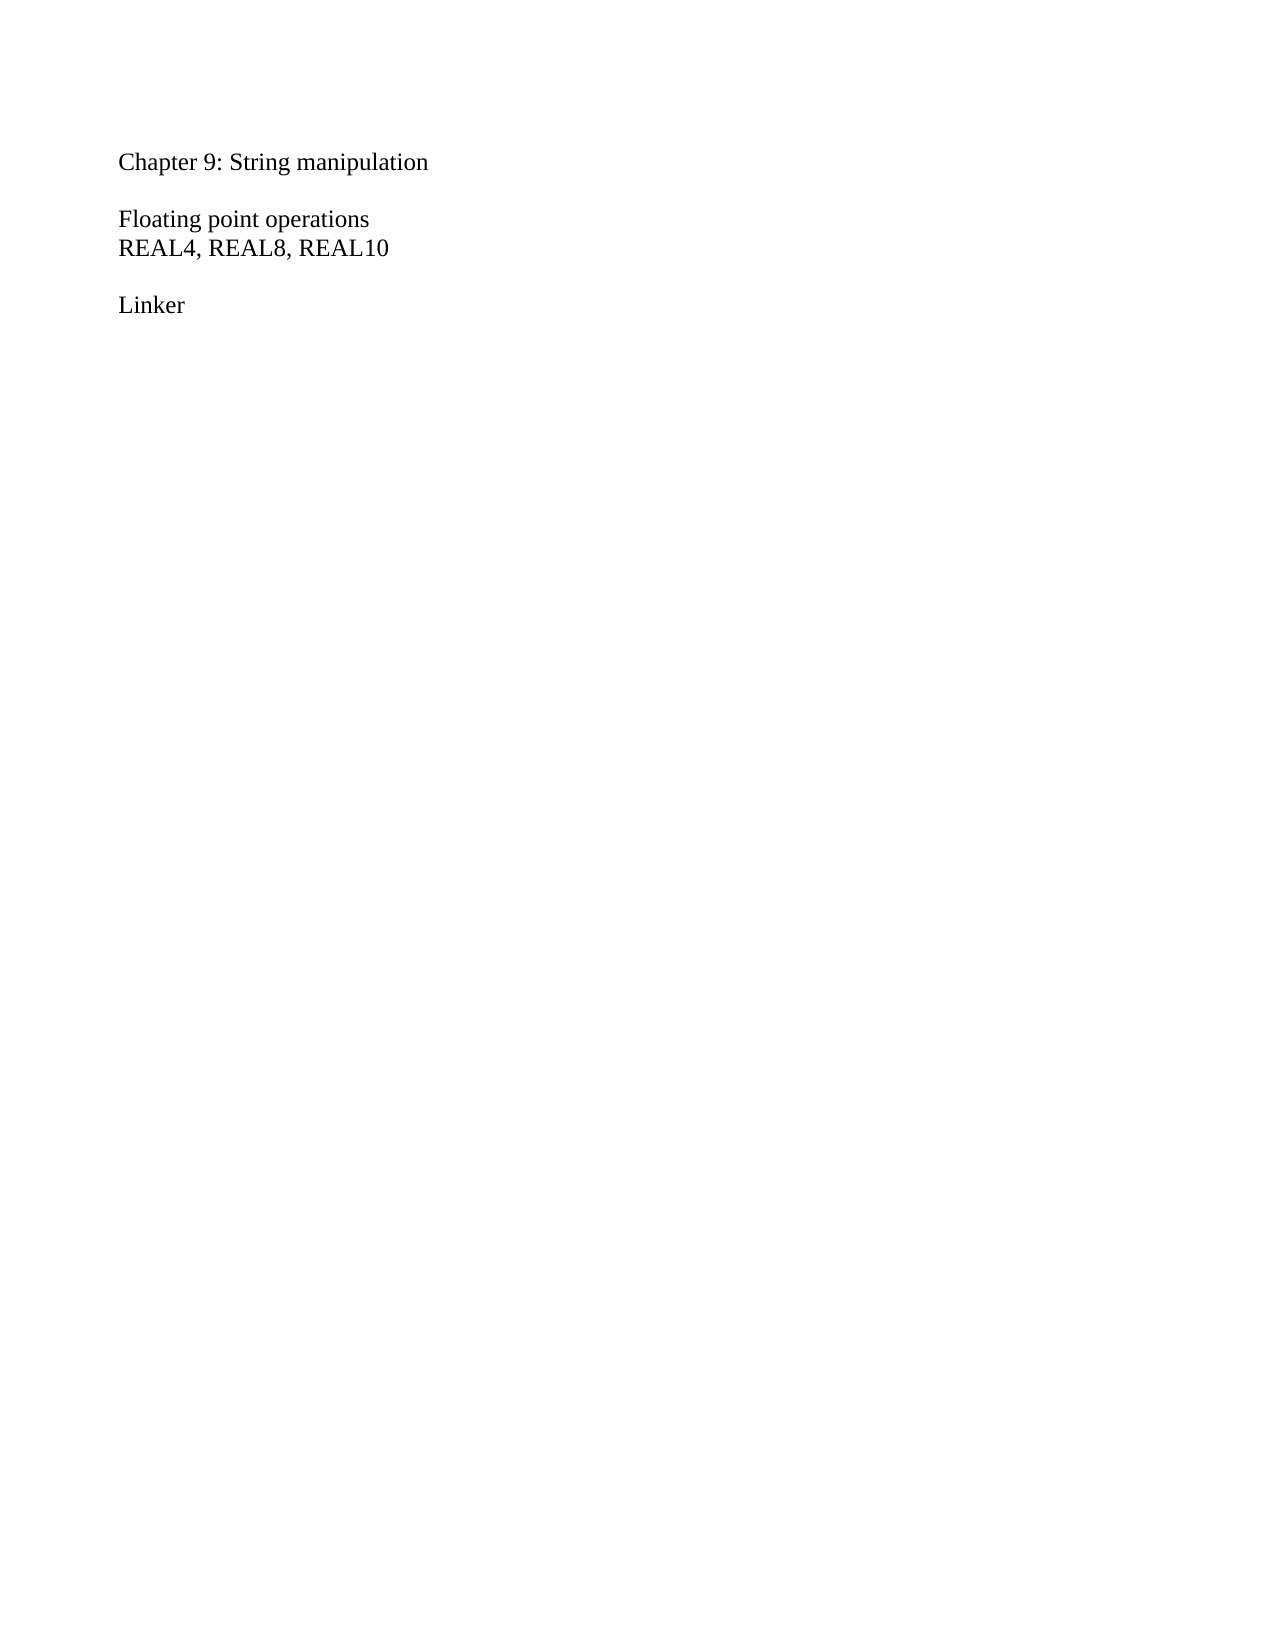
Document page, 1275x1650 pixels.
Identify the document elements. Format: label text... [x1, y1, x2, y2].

text Floating point operations [118, 204, 1157, 233]
text Linker [118, 291, 1157, 319]
text REAL4, REAL8, REAL10 [118, 233, 1157, 262]
text Chapter 9: String manipulation [118, 147, 1157, 176]
